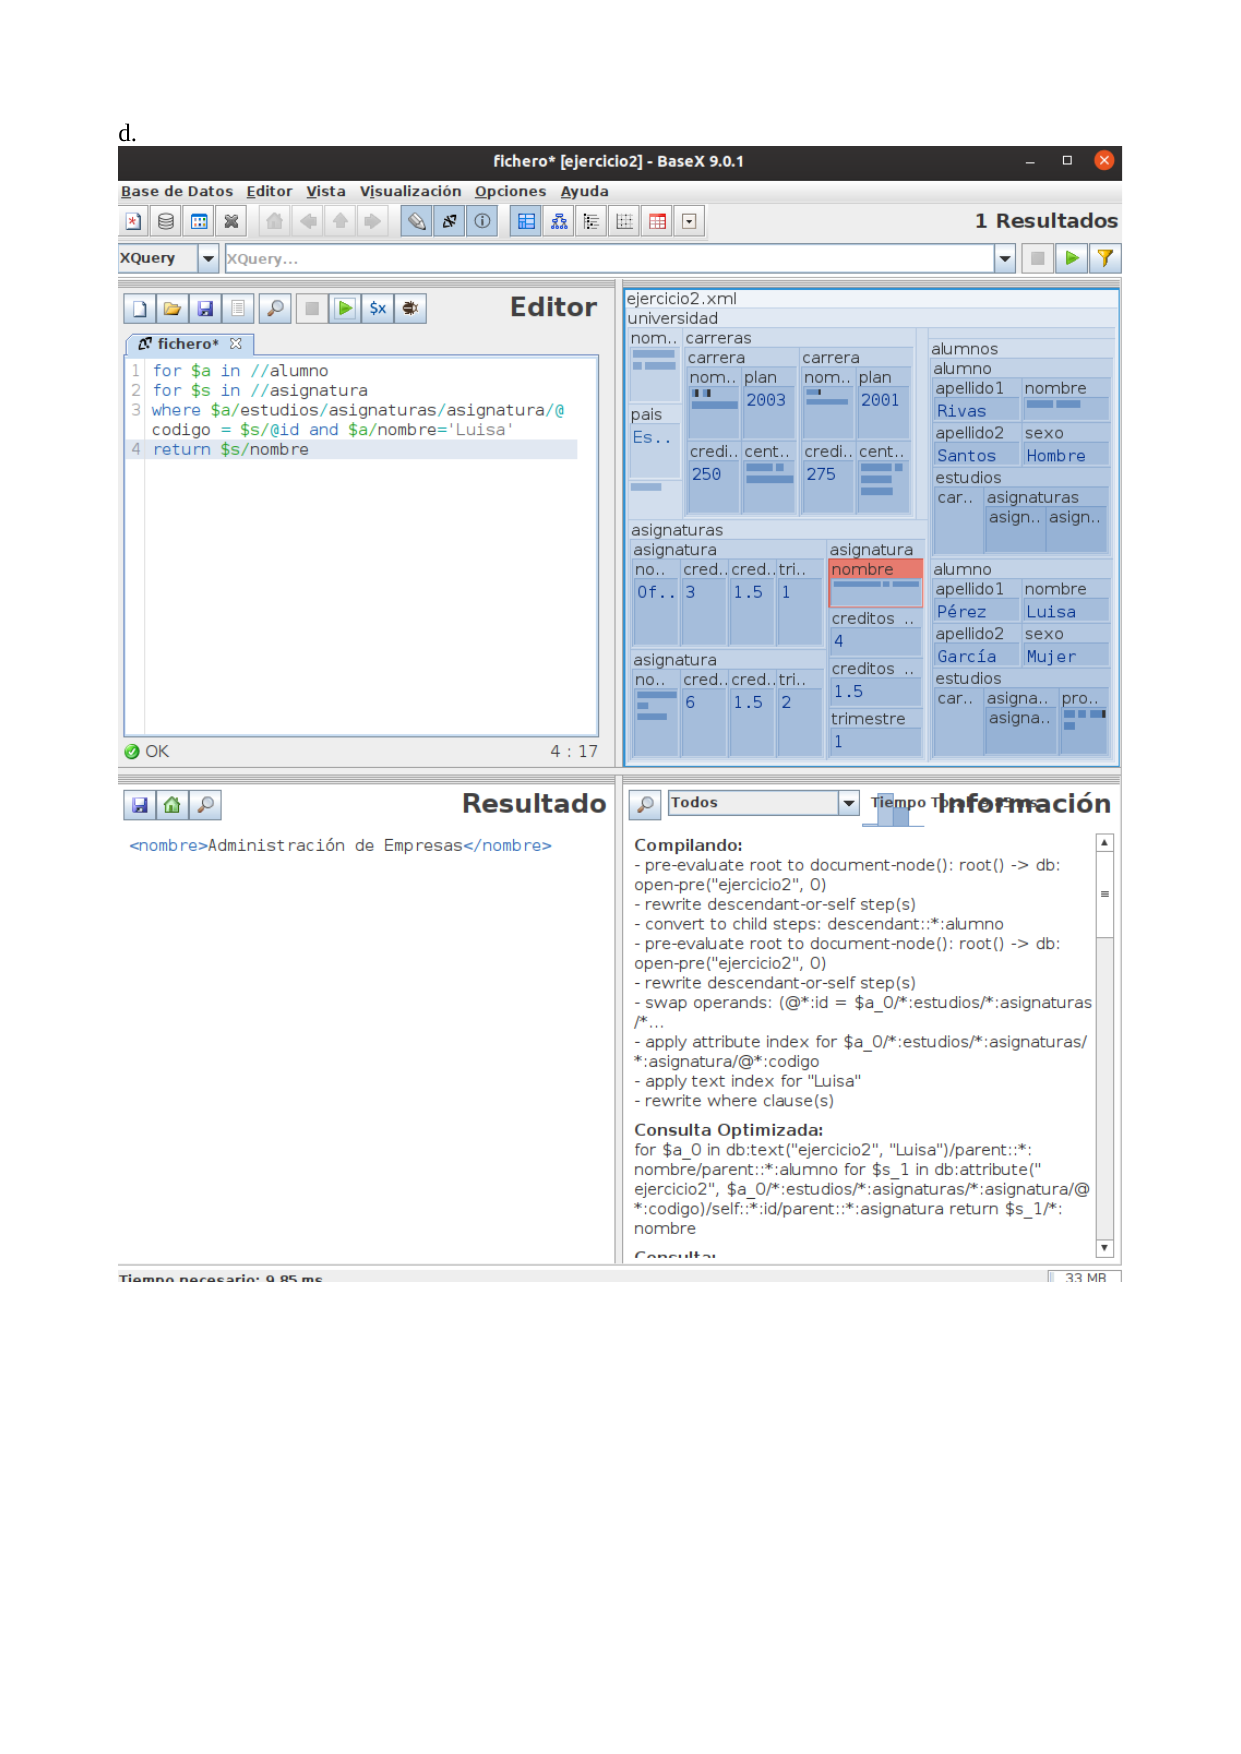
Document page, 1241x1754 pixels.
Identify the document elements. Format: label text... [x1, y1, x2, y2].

text d. [118, 118, 1122, 146]
picture [118, 146, 1123, 1282]
